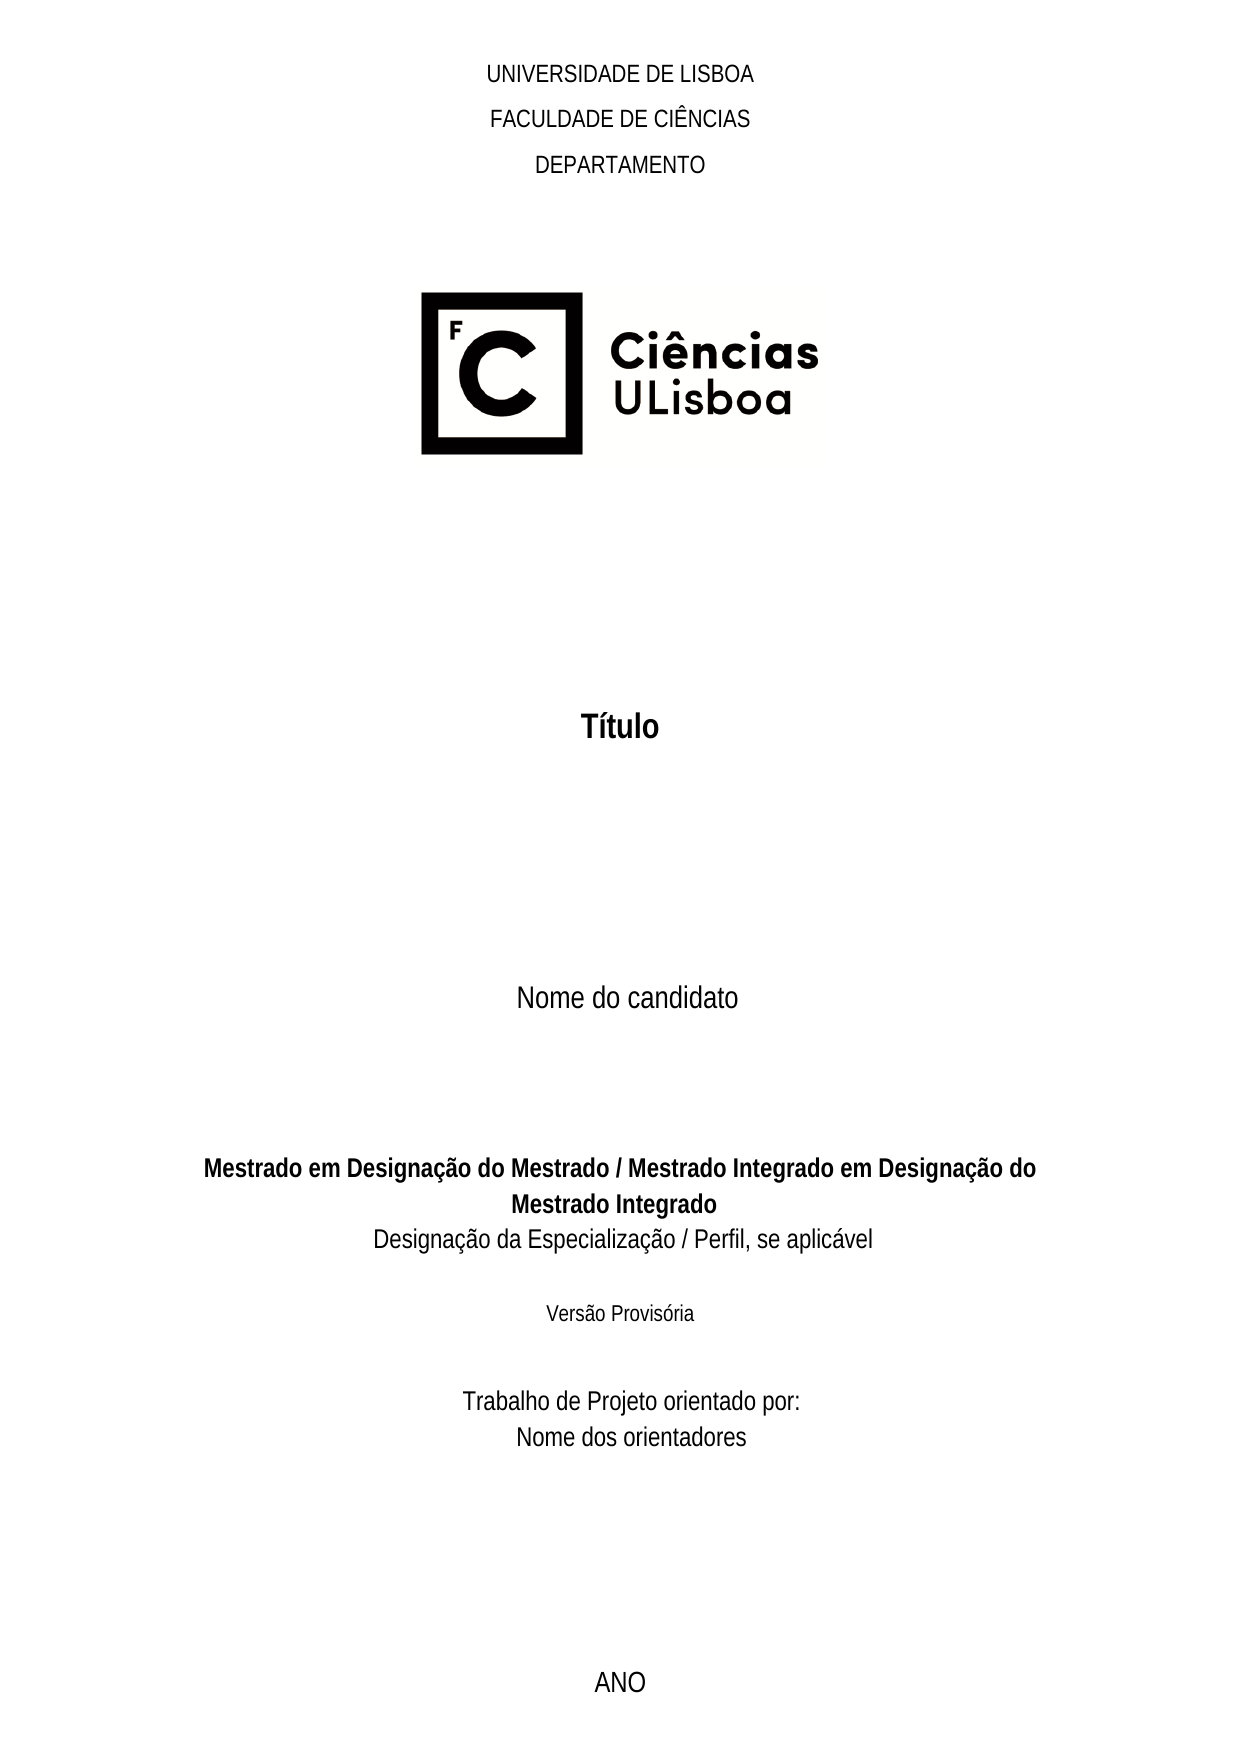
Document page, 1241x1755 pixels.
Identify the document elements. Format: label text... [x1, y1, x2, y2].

text Mestrado em Designação do Mestrado / Mestrado Integrado em Designação do Mestrado Integrado [177, 1152, 1063, 1219]
text dEPARTAMENTO [177, 150, 1063, 178]
text UNIVERSIDADE DE LISBOA [177, 59, 1063, 88]
table_header Nome do candidato [177, 960, 1078, 1053]
text Versão Provisória [177, 1300, 1063, 1327]
text FACULDADE DE CIÊNCIAS [177, 104, 1063, 133]
table_header Trabalho de Projeto orientado por: Nome dos orientadores [177, 1331, 1086, 1512]
table_header Título [166, 644, 1074, 825]
text Designação da Especialização / Perfil, se aplicável [177, 1223, 1063, 1254]
